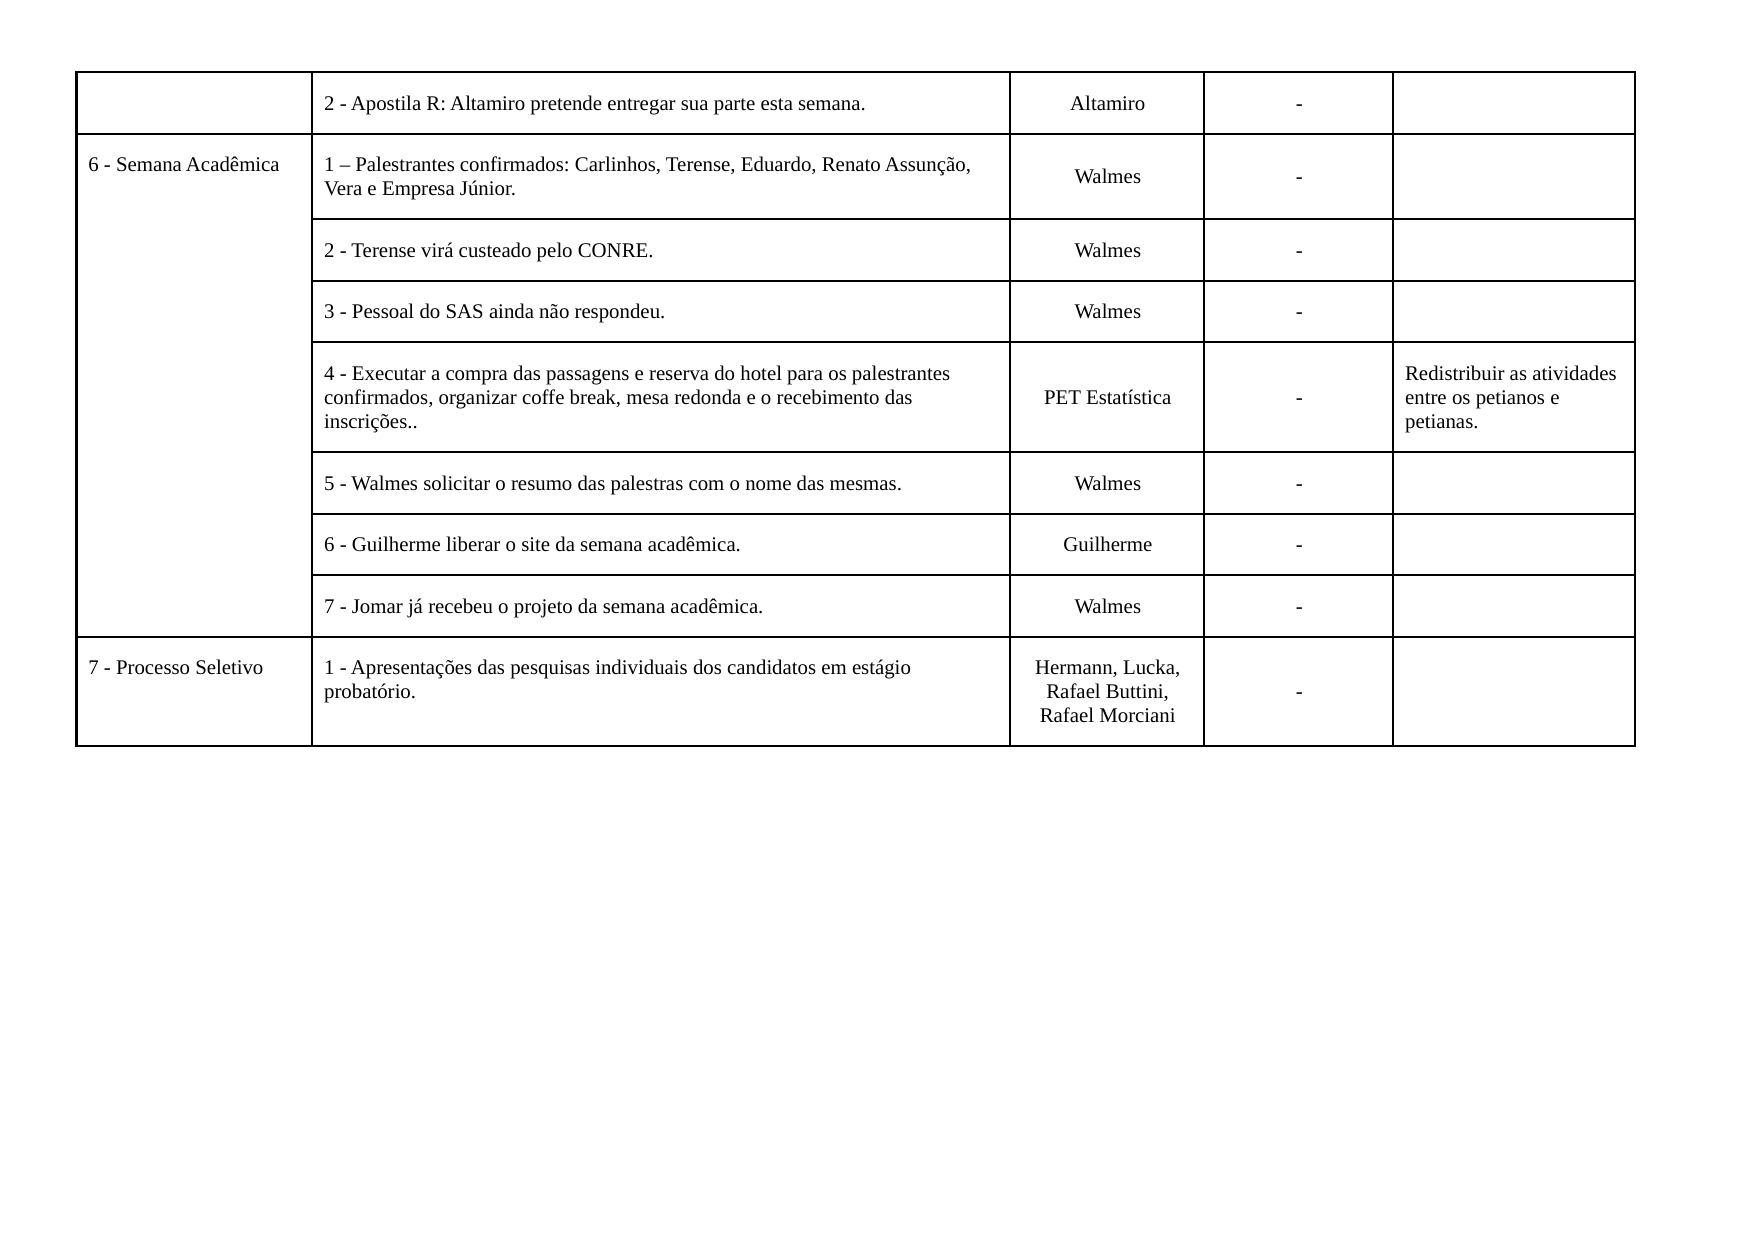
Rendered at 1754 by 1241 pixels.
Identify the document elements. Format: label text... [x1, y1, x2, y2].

table_cell Walmes [1011, 135, 1203, 218]
table_cell - [1205, 343, 1392, 451]
table_cell Hermann, Lucka, Rafael Buttini, Rafael Morciani [1011, 638, 1203, 745]
table_cell [1394, 73, 1634, 132]
table_cell 7 - Processo Seletivo [78, 638, 311, 745]
table_cell 3 - Pessoal do SAS ainda não respondeu. [313, 282, 1009, 341]
table_cell - [1205, 638, 1392, 745]
table_cell [1394, 638, 1634, 745]
table_cell - [1205, 135, 1392, 218]
table_cell Walmes [1011, 576, 1203, 636]
table_cell [1394, 453, 1634, 512]
table_cell - [1205, 73, 1392, 132]
table_cell 7 - Jomar já recebeu o projeto da semana acadêmica. [313, 576, 1009, 636]
table_cell - [1205, 515, 1392, 574]
table_cell PET Estatística [1011, 343, 1203, 451]
table_cell [1394, 282, 1634, 341]
table_cell [1394, 576, 1634, 636]
table_cell - [1205, 220, 1392, 279]
table_cell [1394, 135, 1634, 218]
table_cell Altamiro [1011, 73, 1203, 132]
table_cell Walmes [1011, 453, 1203, 512]
table_cell Walmes [1011, 282, 1203, 341]
table_cell 5 - Walmes solicitar o resumo das palestras com o nome das mesmas. [313, 453, 1009, 512]
table_cell 4 - Executar a compra das passagens e reserva do hotel para os palestrantes confirmados, organizar coffe break, mesa redonda e o recebimento das inscrições.. [313, 343, 1009, 451]
table_cell 6 - Guilherme liberar o site da semana acadêmica. [313, 515, 1009, 574]
table_cell 2 - Apostila R: Altamiro pretende entregar sua parte esta semana. [313, 73, 1009, 132]
table_cell 1 - Apresentações das pesquisas individuais dos candidatos em estágio probatório. [313, 638, 1009, 745]
table_cell [1394, 515, 1634, 574]
table_cell Redistribuir as atividades entre os petianos e petianas. [1394, 343, 1634, 451]
table_cell [1394, 220, 1634, 279]
table_cell - [1205, 453, 1392, 512]
table_cell Guilherme [1011, 515, 1203, 574]
table_cell 2 - Terense virá custeado pelo CONRE. [313, 220, 1009, 279]
table_cell 1 – Palestrantes confirmados: Carlinhos, Terense, Eduardo, Renato Assunção, Vera e Empresa Júnior. [313, 135, 1009, 218]
table_cell [78, 73, 311, 132]
table_cell - [1205, 282, 1392, 341]
table_cell - [1205, 576, 1392, 636]
table_cell 6 - Semana Acadêmica [78, 135, 311, 636]
table_cell Walmes [1011, 220, 1203, 279]
